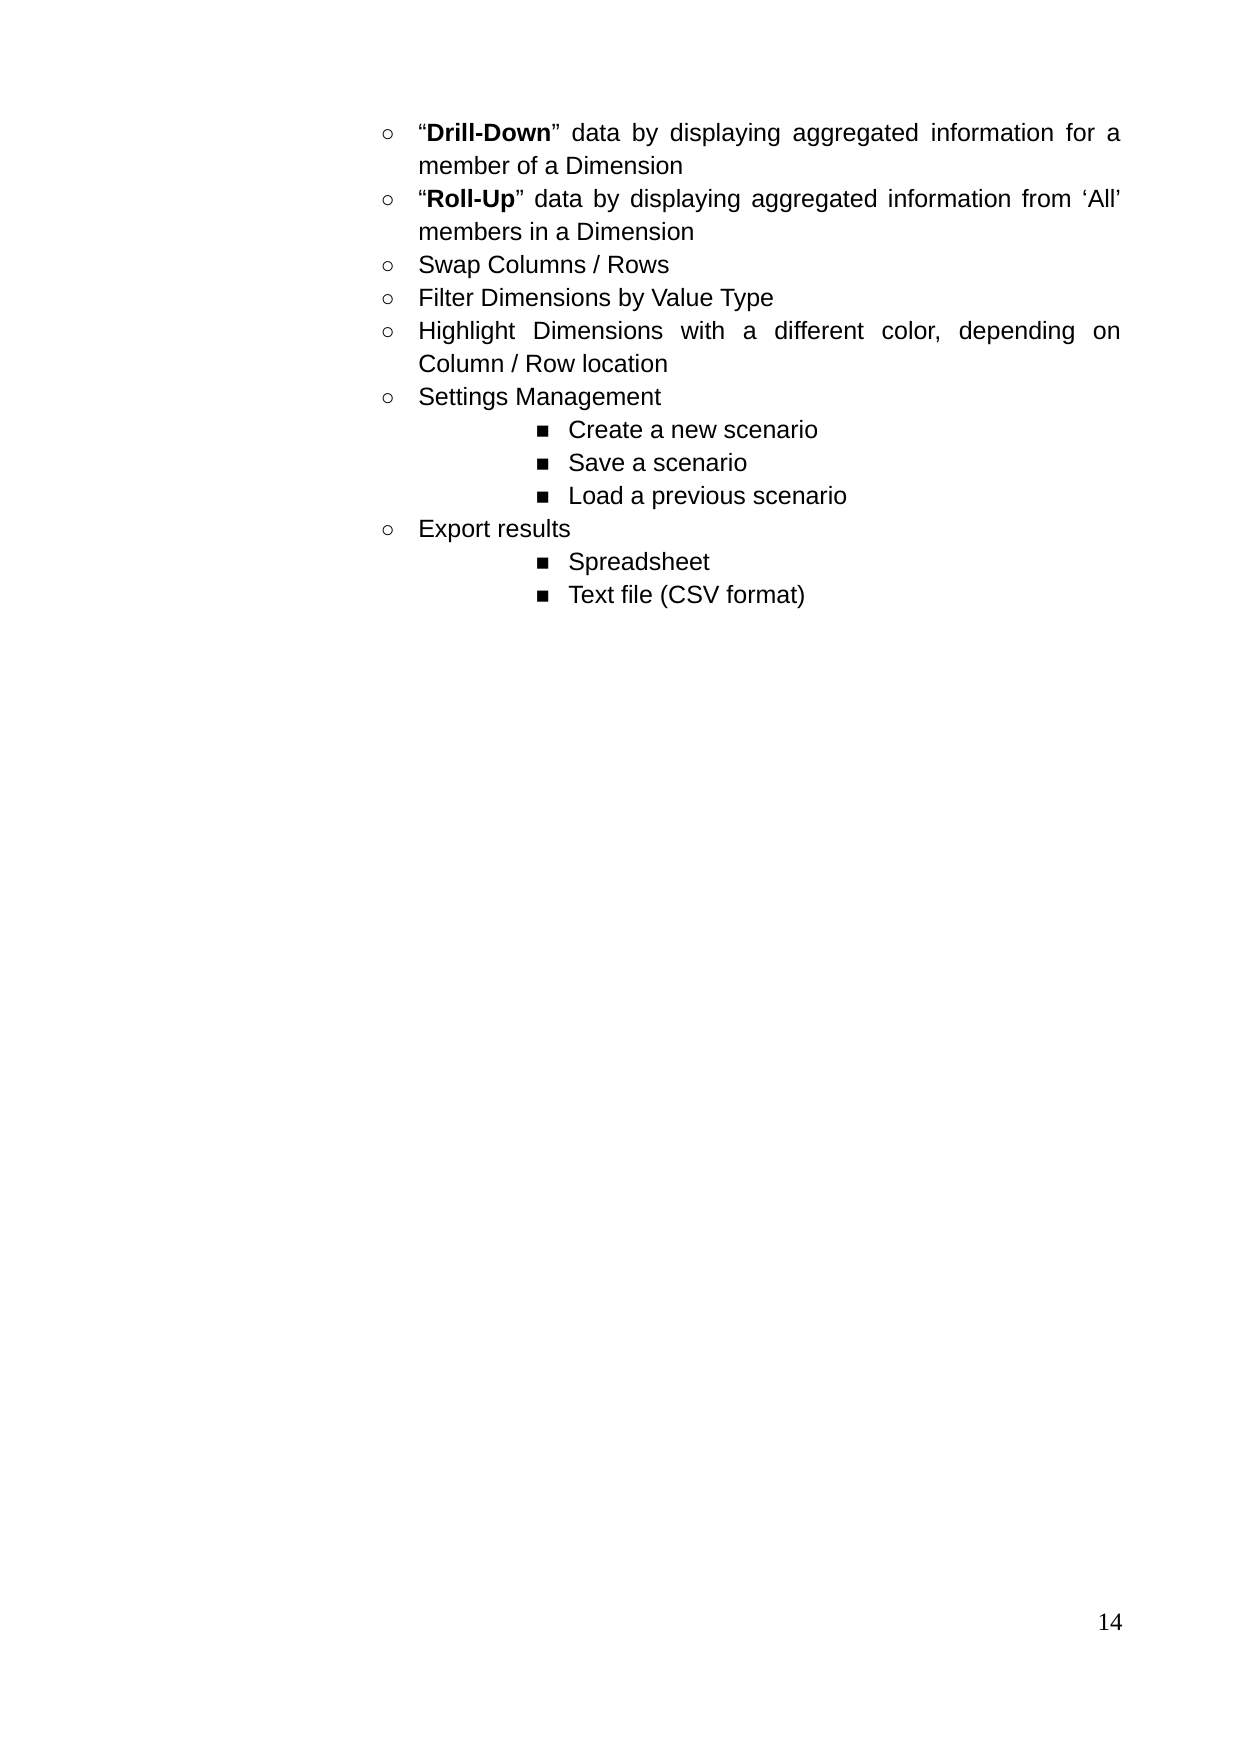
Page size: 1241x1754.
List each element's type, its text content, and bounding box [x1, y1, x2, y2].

list Load a previous scenario [343, 481, 1122, 510]
list Spreadsheet [343, 547, 1122, 576]
list Filter Dimensions by Value Type [381, 283, 1122, 312]
list Text file (CSV format) [343, 580, 1122, 609]
list Export results [381, 514, 1122, 543]
list Settings Management [381, 382, 1122, 411]
list Save a scenario [343, 448, 1122, 477]
list Create a new scenario [343, 415, 1122, 444]
list Swap Columns / Rows [381, 250, 1122, 279]
list Highlight Dimensions with a different color, depending on Column / Row location [381, 316, 1122, 378]
list “Roll-Up” data by displaying aggregated information from ‘All’ members in a Dimension [381, 184, 1122, 246]
list “Drill-Down” data by displaying aggregated information for a member of a Dimension [381, 118, 1122, 180]
